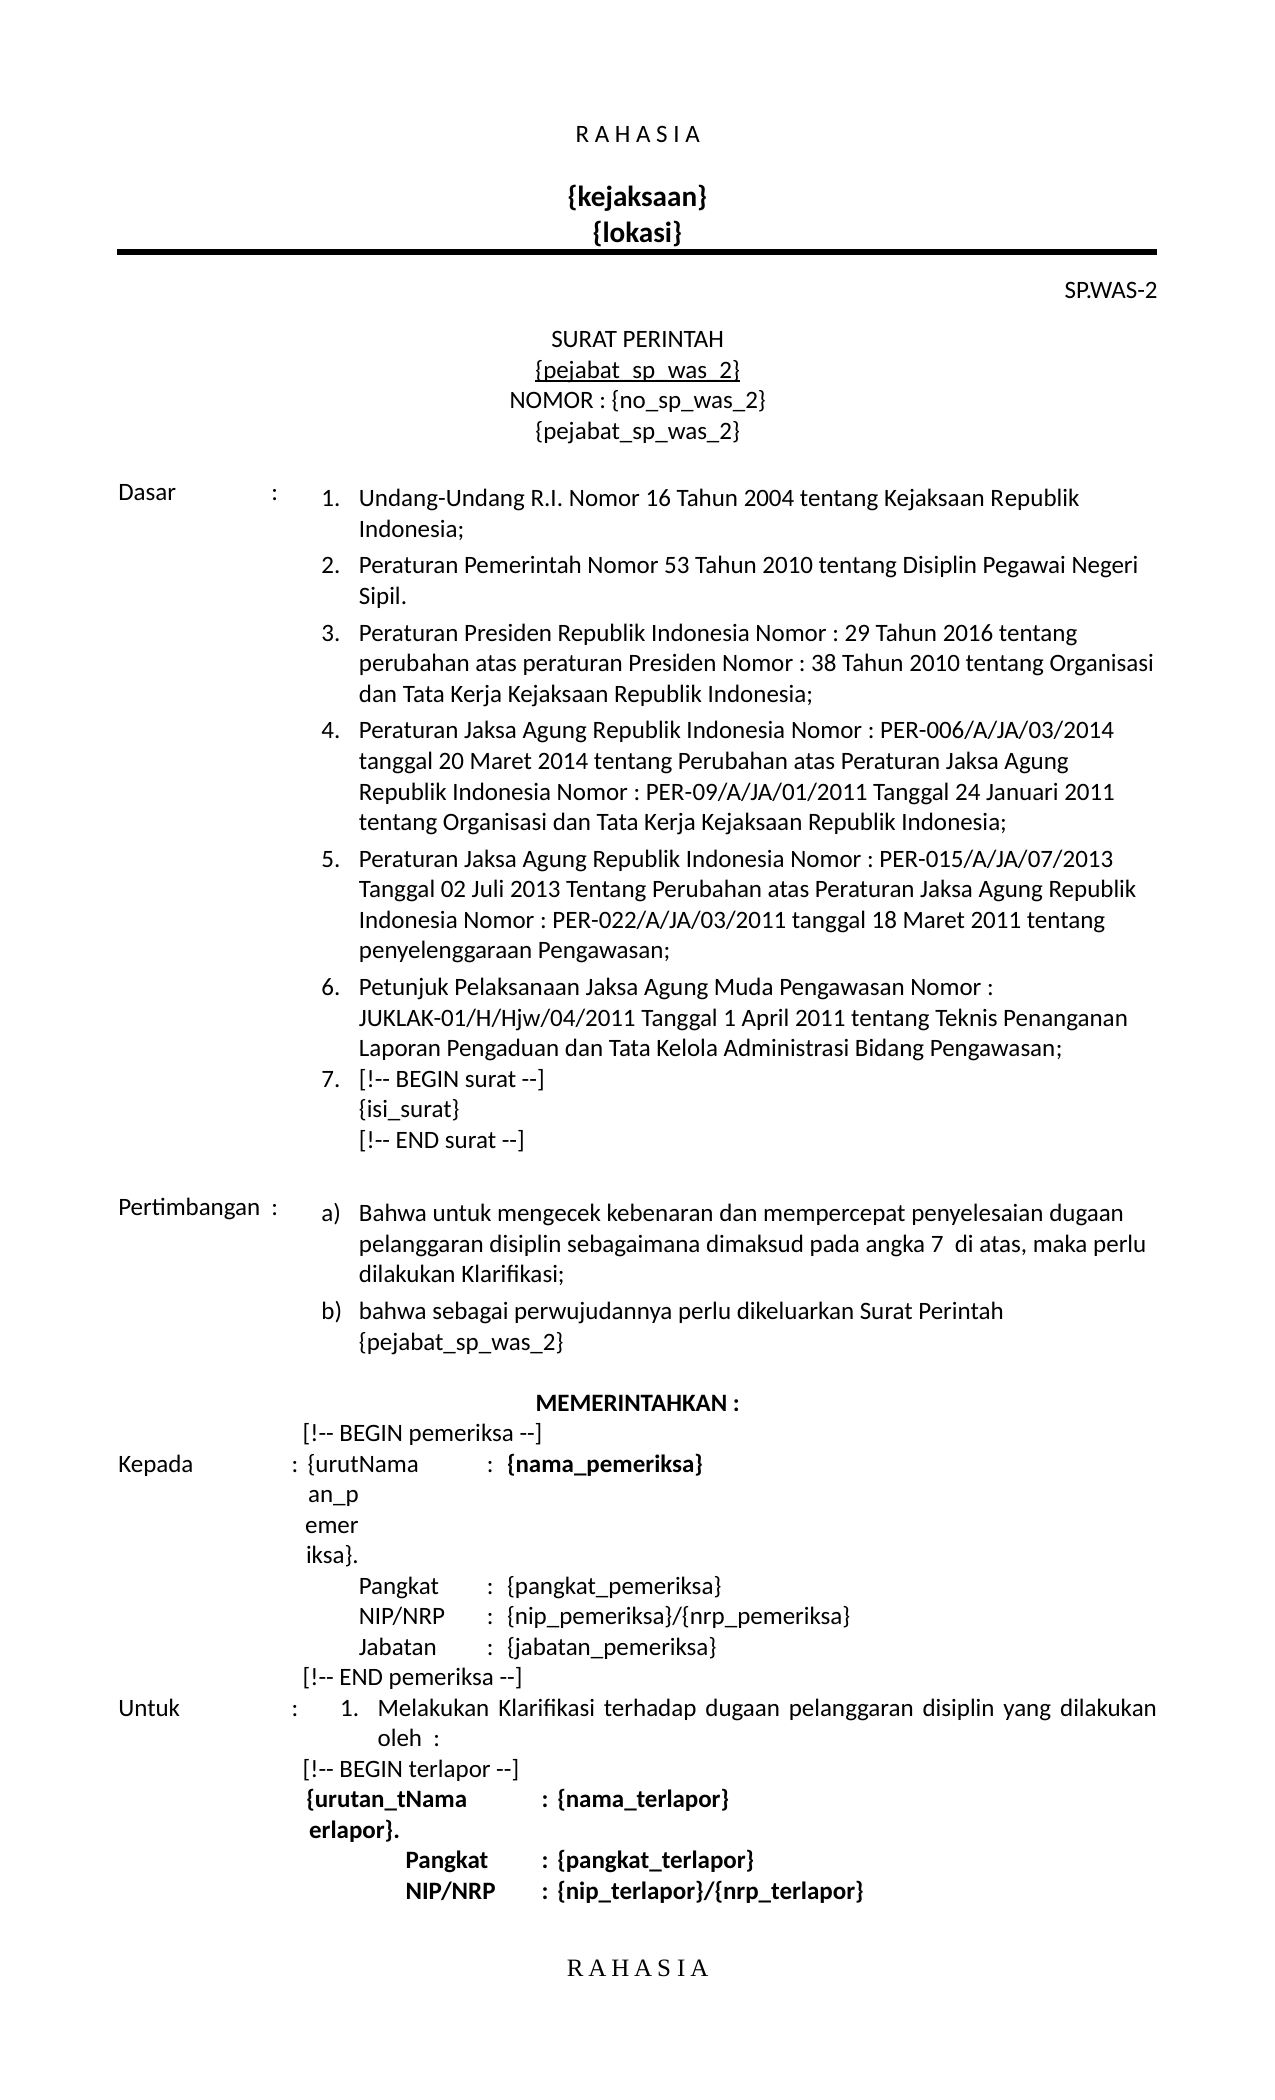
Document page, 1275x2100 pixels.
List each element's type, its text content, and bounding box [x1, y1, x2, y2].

table_header Kepada [118, 1418, 291, 1692]
table_cell {nip_pemeriksa}/{nrp_pemeriksa} [507, 1601, 1157, 1631]
table_cell [303, 1601, 358, 1631]
table_cell {pangkat_pemeriksa} [507, 1570, 1157, 1601]
table_cell Bahwa untuk mengecek kebenaran dan mempercepat penyelesaian dugaan pelanggaran disiplin sebagaimana dimaksud pada angka 7 di atas, maka perlu dilakukan Klarifikasi; bahwa sebagai perwujudannya perlu dikeluarkan Surat Perintah {pejabat_sp_was_2} [284, 1191, 1157, 1356]
table_cell Pangkat [359, 1570, 487, 1601]
table_cell {pangkat_terlapor} [557, 1845, 1157, 1875]
table_header : [291, 1418, 302, 1692]
table_header SP.WAS-2 [1037, 274, 1157, 304]
table_header [!-- BEGIN pemeriksa --] [!-- END pemeriksa --] [303, 1655, 1157, 1692]
table_header Undang-Undang R.I. Nomor 16 Tahun 2004 tentang Kejaksaan Republik Indonesia; Peraturan Pemerintah Nomor 53 Tahun 2010 tentang Disiplin Pegawai Negeri Sipil. Peraturan Presiden Republik Indonesia Nomor : 29 Tahun 2016 tentang perubahan atas peraturan Presiden Nomor : 38 Tahun 2010 tentang Organisasi dan Tata Kerja Kejaksaan Republik Indonesia; Peraturan Jaksa Agung Republik Indonesia Nomor : PER-006/A/JA/03/2014 tanggal 20 Maret 2014 tentang Perubahan atas Peraturan Jaksa Agung Republik Indonesia Nomor : PER-09/A/JA/01/2011 Tanggal 24 Januari 2011 tentang Organisasi dan Tata Kerja Kejaksaan Republik Indonesia; Peraturan Jaksa Agung Republik Indonesia Nomor : PER-015/A/JA/07/2013 Tanggal 02 Juli 2013 Tentang Perubahan atas Peraturan Jaksa Agung Republik Indonesia Nomor : PER-022/A/JA/03/2011 tanggal 18 Maret 2011 tentang penyelenggaraan Pengawasan; Petunjuk Pelaksanaan Jaksa Agung Muda Pengawasan Nomor : JUKLAK-01/H/Hjw/04/2011 Tanggal 1 April 2011 tentang Teknis Penanganan Laporan Pengaduan dan Tata Kelola Administrasi Bidang Pengawasan; [!-- BEGIN surat --] {isi_surat} [!-- END surat --] [284, 476, 1157, 1191]
table_cell Melakukan Klarifikasi terhadap dugaan pelanggaran disiplin yang dilakukan oleh : [303, 1692, 1157, 1753]
table_cell : [541, 1845, 557, 1875]
table_cell [291, 1753, 302, 1906]
table_cell : [487, 1601, 507, 1631]
text MEMERINTAHKAN : [118, 1387, 1157, 1417]
table_cell : [487, 1631, 507, 1662]
table_header {nama_terlapor} [557, 1784, 1157, 1845]
table_cell : [541, 1875, 557, 1906]
table_cell {nip_terlapor}/{nrp_terlapor} [557, 1875, 1157, 1906]
table_header [!-- BEGIN pemeriksa --] [!-- END pemeriksa --] [303, 1418, 1157, 1654]
table_cell {jabatan_pemeriksa} [507, 1631, 1157, 1662]
table_header : [541, 1784, 557, 1845]
table_header Dasar [118, 476, 271, 1191]
table_header Nama [405, 1784, 541, 1845]
table_header : [487, 1448, 507, 1570]
table_cell Pangkat [405, 1845, 541, 1875]
table_cell [303, 1631, 358, 1662]
table_cell [303, 1875, 405, 1906]
table_header : [271, 476, 284, 1191]
table_cell : [487, 1570, 507, 1601]
table_header [118, 274, 1037, 304]
table_header {kejaksaan} {lokasi} [117, 178, 1157, 249]
table_cell NIP/NRP [359, 1601, 487, 1631]
table_header {urutan_pemeriksa}. [303, 1448, 358, 1570]
table_cell : [271, 1191, 284, 1356]
table_cell NIP/NRP [405, 1875, 541, 1906]
text {pejabat_sp_was_2} [118, 415, 1157, 446]
table_header {nama_pemeriksa} [507, 1448, 1157, 1570]
table_cell : [291, 1692, 302, 1753]
table_header {urutan_terlapor}. [303, 1784, 405, 1845]
text {pejabat_sp_was_2} [118, 354, 1157, 384]
table_cell [303, 1845, 405, 1875]
text NOMOR : {no_sp_was_2} [118, 384, 1157, 415]
table_cell [!-- BEGIN terlapor --] [303, 1753, 1157, 1784]
text SURAT PERINTAH [118, 323, 1157, 354]
table_cell Untuk [118, 1692, 291, 1753]
table_header Nama [359, 1448, 487, 1570]
table_cell Jabatan [359, 1631, 487, 1662]
table_cell [303, 1570, 358, 1601]
table_cell [118, 1753, 291, 1906]
table_cell Pertimbangan [118, 1191, 271, 1356]
